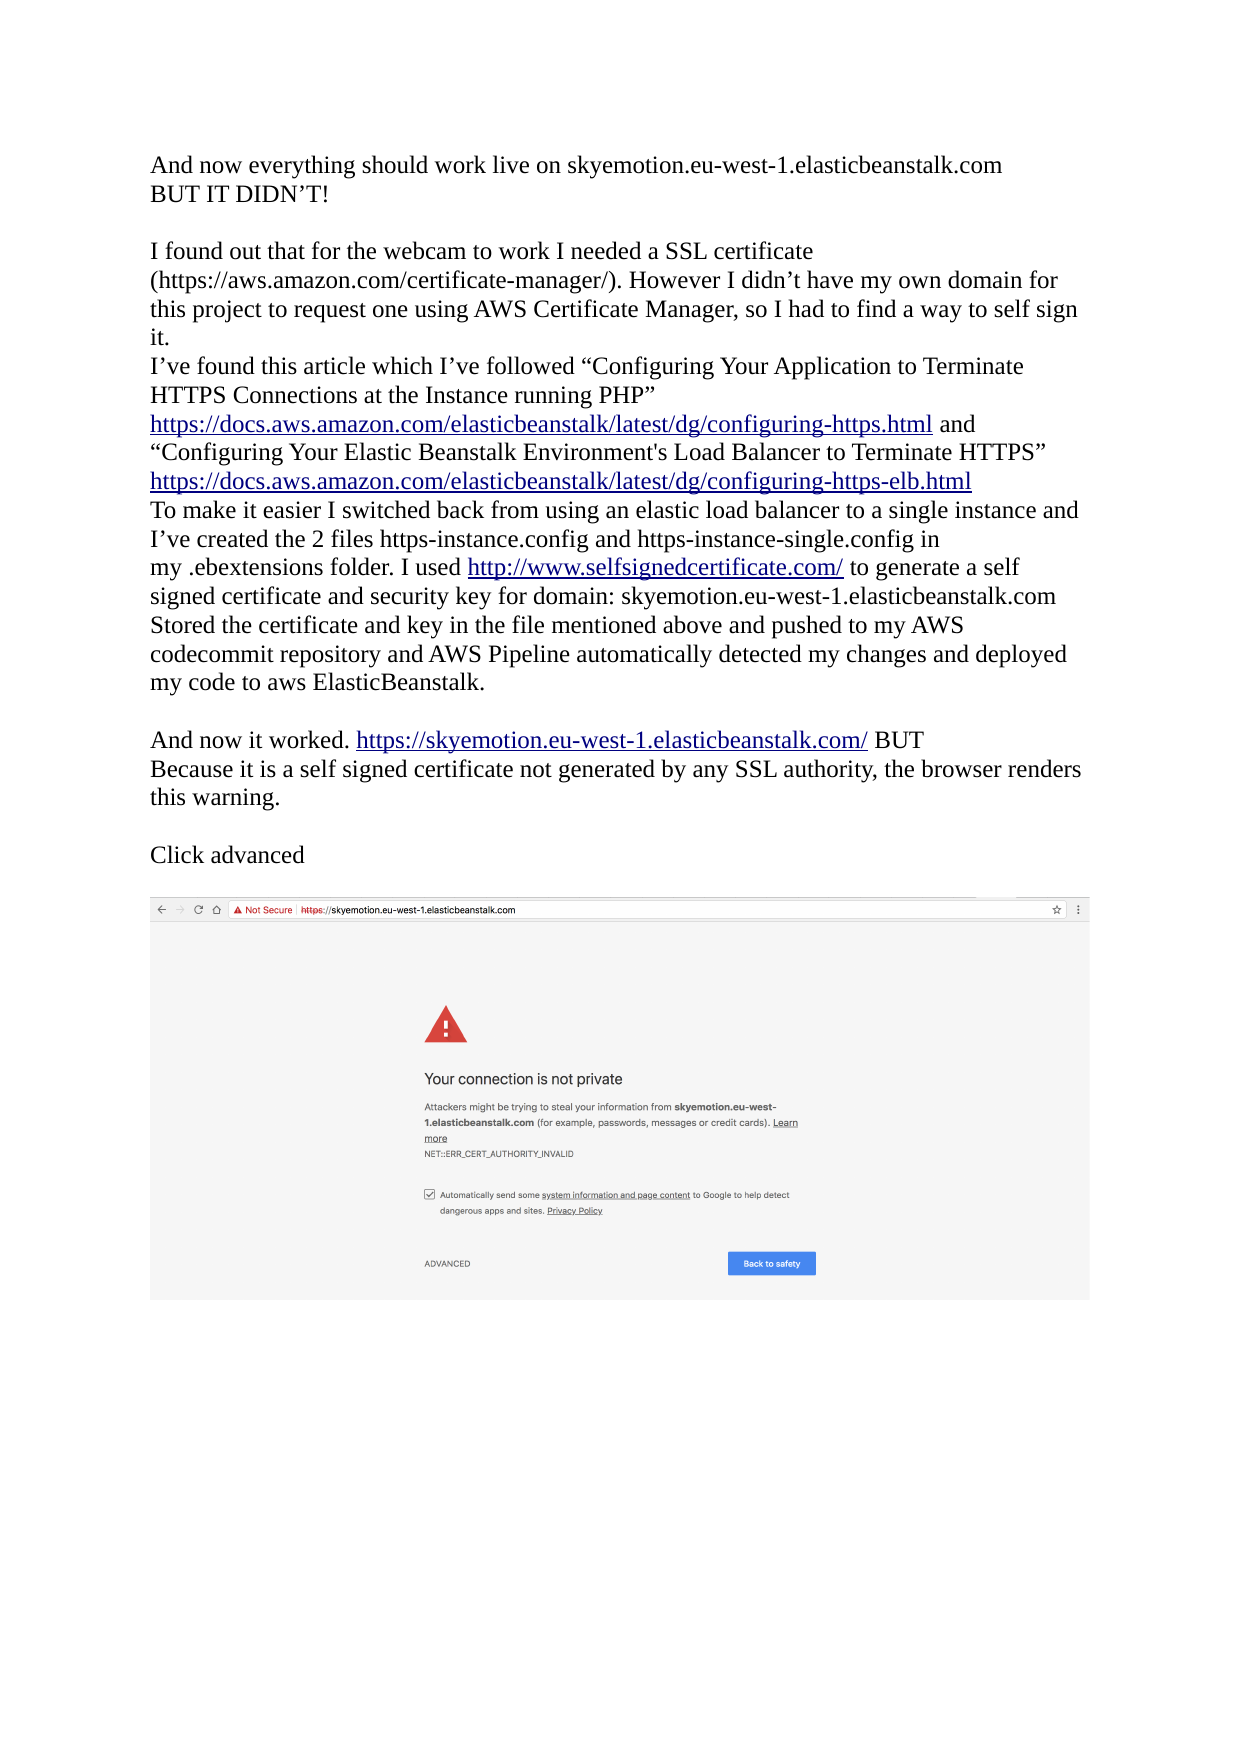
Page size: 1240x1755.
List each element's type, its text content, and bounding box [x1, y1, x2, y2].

picture [150, 897, 1090, 1300]
text Stored the certificate and key in the file mentioned above and pushed to my AWS codecommit repository and AWS Pipeline automatically detected my changes and deployed my code to aws ElasticBeanstalk. [150, 610, 1089, 696]
text And now it worked. https://skyemotion.eu-west-1.elasticbeanstalk.com/ BUT [150, 725, 1089, 754]
text To make it easier I switched back from using an elastic load balancer to a single instance and I’ve created the 2 files https-instance.config and https-instance-single.config in my .ebextensions folder. I used http://www.selfsignedcertificate.com/ to generate a self signed certificate and security key for domain: skyemotion.eu-west-1.elasticbeanstalk.com [150, 495, 1089, 610]
text And now everything should work live on skyemotion.eu-west-1.elasticbeanstalk.com [150, 150, 1089, 179]
text Because it is a self signed certificate not generated by any SSL authority, the browser renders this warning. [150, 754, 1089, 811]
text BUT IT DIDN’T! [150, 179, 1089, 207]
text Click advanced [150, 840, 1089, 869]
text I’ve found this article which I’ve followed “Configuring Your Application to Terminate HTTPS Connections at the Instance running PHP” https://docs.aws.amazon.com/elasticbeanstalk/latest/dg/configuring-https.html and “Configuring Your Elastic Beanstalk Environment's Load Balancer to Terminate HTTPS” https://docs.aws.amazon.com/elasticbeanstalk/latest/dg/configuring-https-elb.html [150, 351, 1089, 495]
text I found out that for the webcam to work I needed a SSL certificate (https://aws.amazon.com/certificate-manager/). However I didn’t have my own domain for this project to request one using AWS Certificate Manager, so I had to find a way to self sign it. [150, 236, 1089, 351]
